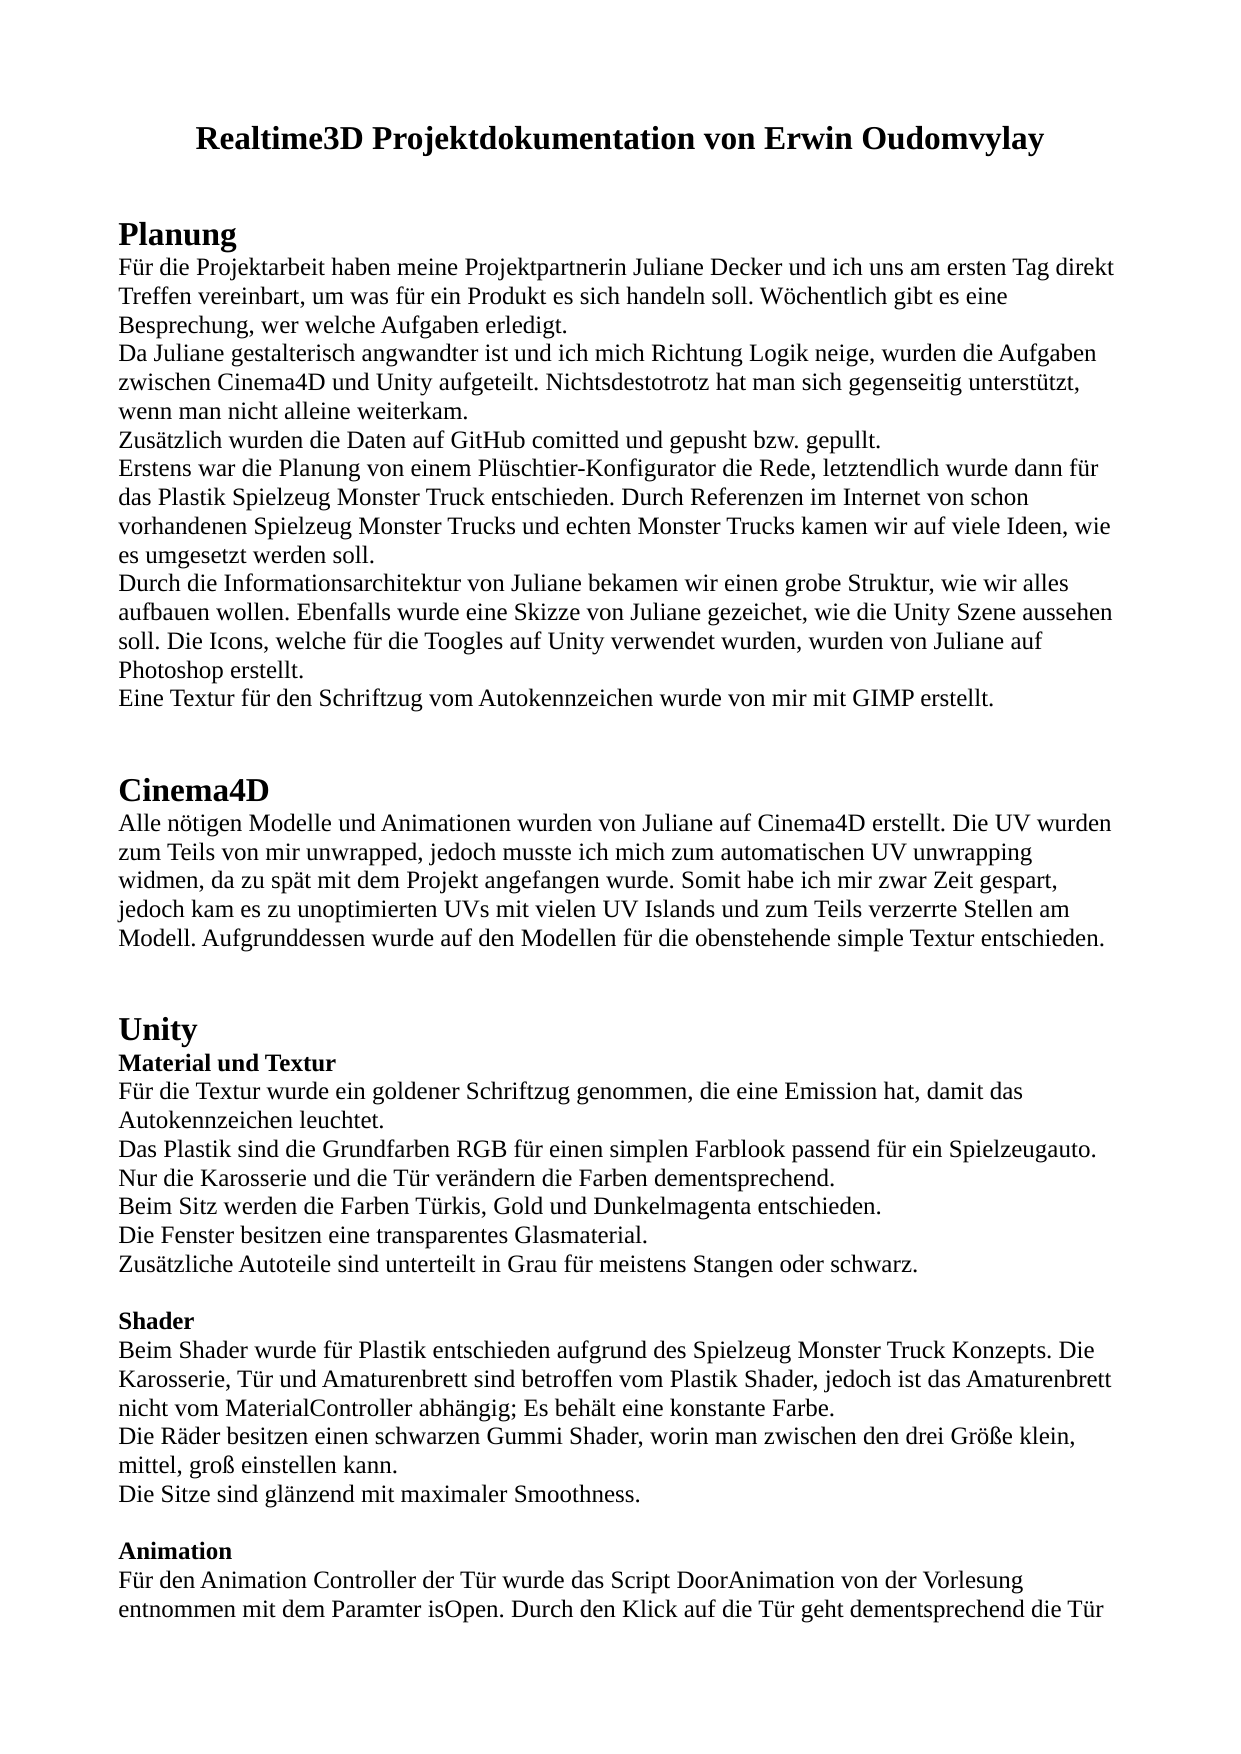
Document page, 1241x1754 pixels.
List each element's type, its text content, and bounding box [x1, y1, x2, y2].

text Beim Shader wurde für Plastik entschieden aufgrund des Spielzeug Monster Truck Konzepts. Die Karosserie, Tür und Amaturenbrett sind betroffen vom Plastik Shader, jedoch ist das Amaturenbrett nicht vom MaterialController abhängig; Es behält eine konstante Farbe. [118, 1335, 1122, 1421]
text Zusätzlich wurden die Daten auf GitHub comitted und gepusht bzw. gepullt. [118, 425, 1122, 453]
text Die Räder besitzen einen schwarzen Gummi Shader, worin man zwischen den drei Größe klein, mittel, groß einstellen kann. [118, 1421, 1122, 1479]
text Planung [118, 214, 1122, 252]
text Da Juliane gestalterisch angwandter ist und ich mich Richtung Logik neige, wurden die Aufgaben zwischen Cinema4D und Unity aufgeteilt. Nichtsdestotrotz hat man sich gegenseitig unterstützt, wenn man nicht alleine weiterkam. [118, 338, 1122, 425]
text Cinema4D Alle nötigen Modelle und Animationen wurden von Juliane auf Cinema4D erstellt. Die UV wurden zum Teils von mir unwrapped, jedoch musste ich mich zum automatischen UV unwrapping widmen, da zu spät mit dem Projekt angefangen wurde. Somit habe ich mir zwar Zeit gespart, jedoch kam es zu unoptimierten UVs mit vielen UV Islands und zum Teils verzerrte Stellen am Modell. Aufgrunddessen wurde auf den Modellen für die obenstehende simple Textur entschieden. [118, 770, 1122, 952]
text Für den Animation Controller der Tür wurde das Script DoorAnimation von der Vorlesung entnommen mit dem Paramter isOpen. Durch den Klick auf die Tür geht dementsprechend die Tür [118, 1565, 1122, 1623]
text Erstens war die Planung von einem Plüschtier-Konfigurator die Rede, letztendlich wurde dann für das Plastik Spielzeug Monster Truck entschieden. Durch Referenzen im Internet von schon vorhandenen Spielzeug Monster Trucks und echten Monster Trucks kamen wir auf viele Ideen, wie es umgesetzt werden soll. [118, 453, 1122, 568]
text Für die Textur wurde ein goldener Schriftzug genommen, die eine Emission hat, damit das Autokennzeichen leuchtet. [118, 1076, 1122, 1134]
text Unity [118, 1009, 1122, 1048]
text Die Sitze sind glänzend mit maximaler Smoothness. [118, 1479, 1122, 1508]
text Realtime3D Projektdokumentation von Erwin Oudomvylay [118, 118, 1122, 156]
text Zusätzliche Autoteile sind unterteilt in Grau für meistens Stangen oder schwarz. [118, 1249, 1122, 1278]
text Animation [118, 1536, 1122, 1565]
text Eine Textur für den Schriftzug vom Autokennzeichen wurde von mir mit GIMP erstellt. [118, 683, 1122, 712]
text Material und Textur [118, 1048, 1122, 1076]
text Beim Sitz werden die Farben Türkis, Gold und Dunkelmagenta entschieden. [118, 1191, 1122, 1220]
text Shader [118, 1306, 1122, 1335]
text Für die Projektarbeit haben meine Projektpartnerin Juliane Decker und ich uns am ersten Tag direkt Treffen vereinbart, um was für ein Produkt es sich handeln soll. Wöchentlich gibt es eine Besprechung, wer welche Aufgaben erledigt. [118, 252, 1122, 338]
text Die Fenster besitzen eine transparentes Glasmaterial. [118, 1220, 1122, 1249]
text Durch die Informationsarchitektur von Juliane bekamen wir einen grobe Struktur, wie wir alles aufbauen wollen. Ebenfalls wurde eine Skizze von Juliane gezeichet, wie die Unity Szene aussehen soll. Die Icons, welche für die Toogles auf Unity verwendet wurden, wurden von Juliane auf Photoshop erstellt. [118, 568, 1122, 683]
text Das Plastik sind die Grundfarben RGB für einen simplen Farblook passend für ein Spielzeugauto. Nur die Karosserie und die Tür verändern die Farben dementsprechend. [118, 1134, 1122, 1191]
